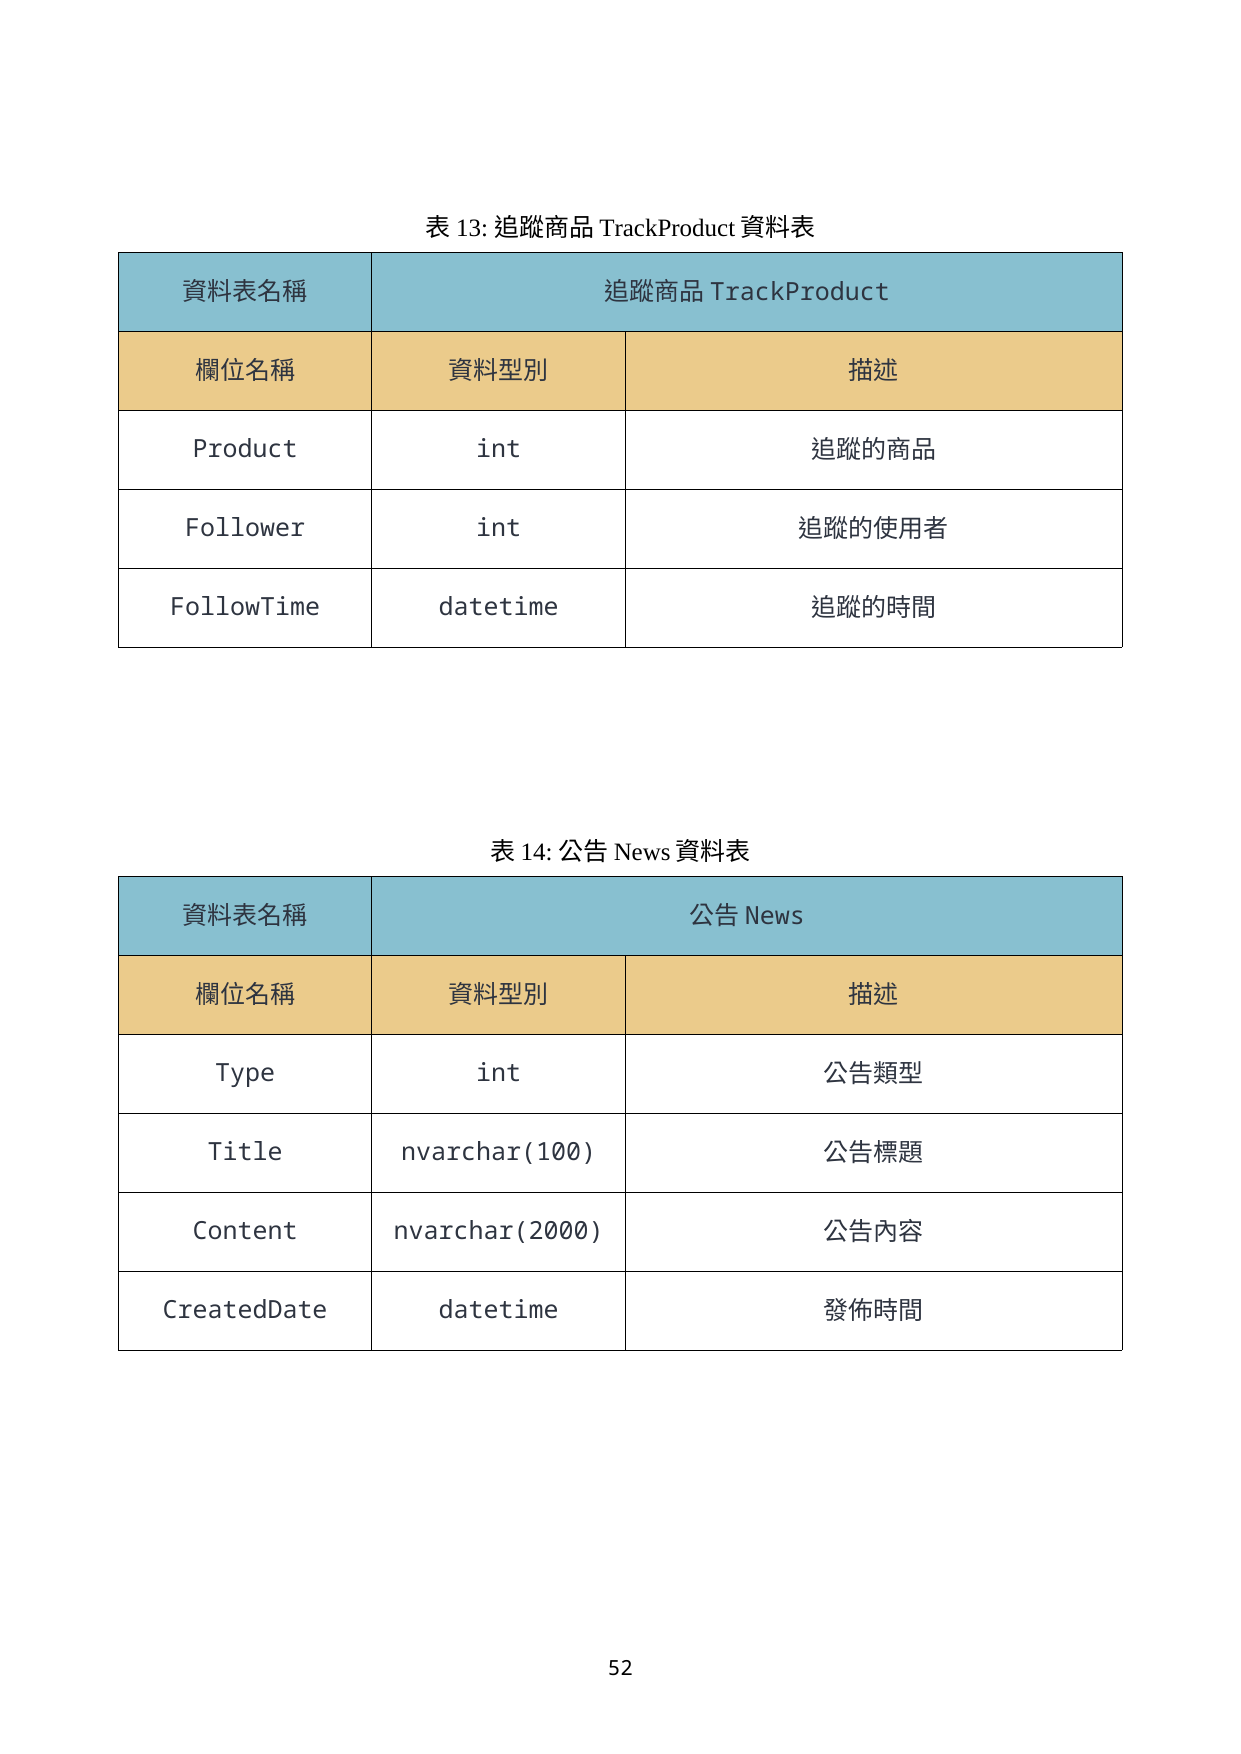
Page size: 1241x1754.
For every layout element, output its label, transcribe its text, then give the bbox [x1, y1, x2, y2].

table_cell int [372, 1035, 625, 1113]
table_cell datetime [372, 1272, 625, 1350]
table_cell 資料型別 [372, 332, 625, 410]
text 表 14: 公告News資料表 [118, 832, 1122, 868]
table_cell nvarchar(100) [372, 1114, 625, 1192]
table_header 資料表名稱 [119, 877, 371, 955]
table_cell Content [119, 1193, 371, 1271]
table_cell 公告類型 [626, 1035, 1122, 1113]
table_cell 描述 [626, 332, 1122, 410]
table_cell 欄位名稱 [119, 956, 371, 1034]
table_cell 追蹤的時間 [626, 569, 1122, 647]
table_cell 公告標題 [626, 1114, 1122, 1192]
table_cell datetime [372, 569, 625, 647]
table_header 追蹤商品 TrackProduct [372, 253, 1122, 331]
table_cell CreatedDate [119, 1272, 371, 1350]
table_cell Product [119, 411, 371, 489]
text 表 13: 追蹤商品TrackProduct資料表 [118, 207, 1122, 243]
table_header 公告 News [372, 877, 1122, 955]
table_cell 追蹤的商品 [626, 411, 1122, 489]
table_cell FollowTime [119, 569, 371, 647]
table_cell int [372, 411, 625, 489]
table_cell Title [119, 1114, 371, 1192]
table_cell Type [119, 1035, 371, 1113]
table_cell 欄位名稱 [119, 332, 371, 410]
table_cell int [372, 490, 625, 568]
table_cell 描述 [626, 956, 1122, 1034]
table_cell 公告內容 [626, 1193, 1122, 1271]
table_cell nvarchar(2000) [372, 1193, 625, 1271]
table_cell Follower [119, 490, 371, 568]
table_cell 追蹤的使用者 [626, 490, 1122, 568]
table_header 資料表名稱 [119, 253, 371, 331]
table_cell 發佈時間 [626, 1272, 1122, 1350]
table_cell 資料型別 [372, 956, 625, 1034]
